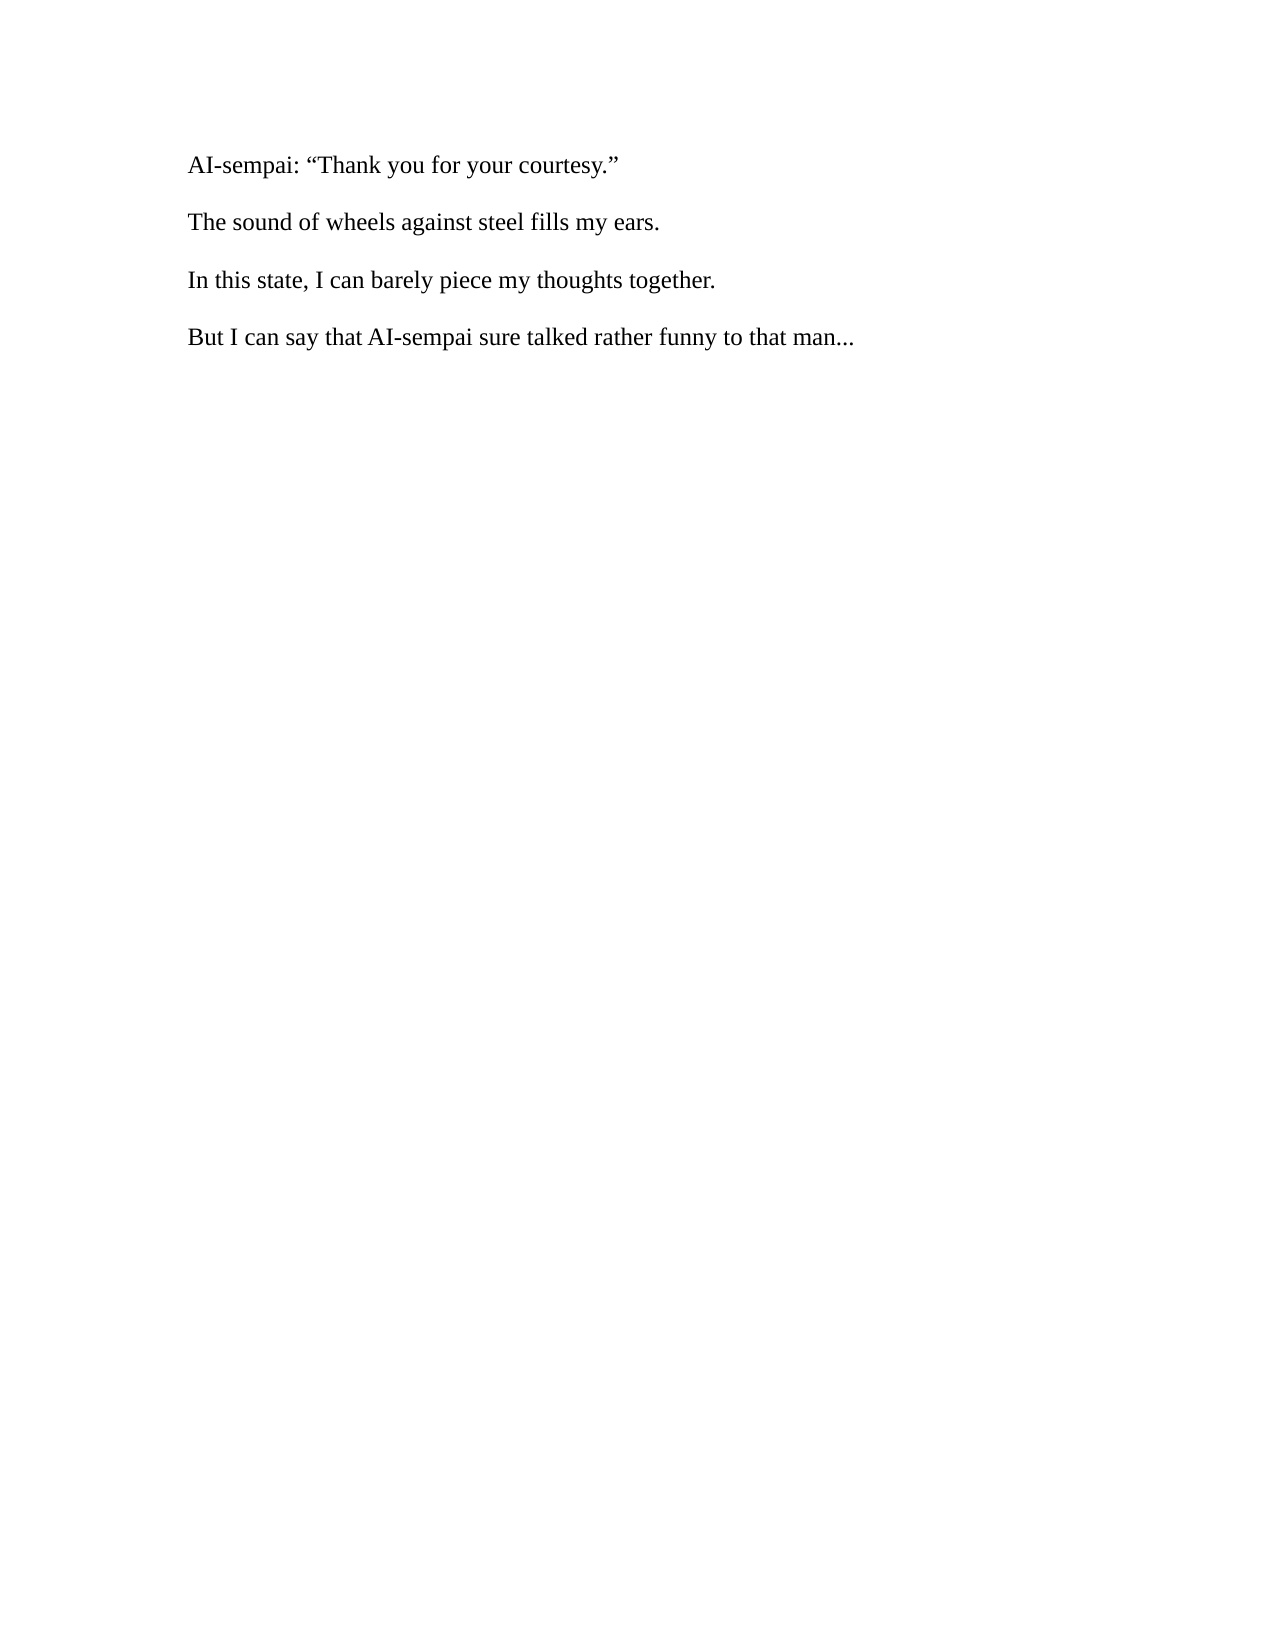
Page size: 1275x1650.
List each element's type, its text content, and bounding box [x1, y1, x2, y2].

text But I can say that AI-sempai sure talked rather funny to that man... [187, 322, 1087, 351]
text AI-sempai: “Thank you for your courtesy.” [187, 150, 1087, 179]
text The sound of wheels against steel fills my ears. [187, 207, 1087, 236]
text In this state, I can barely piece my thoughts together. [187, 265, 1087, 294]
